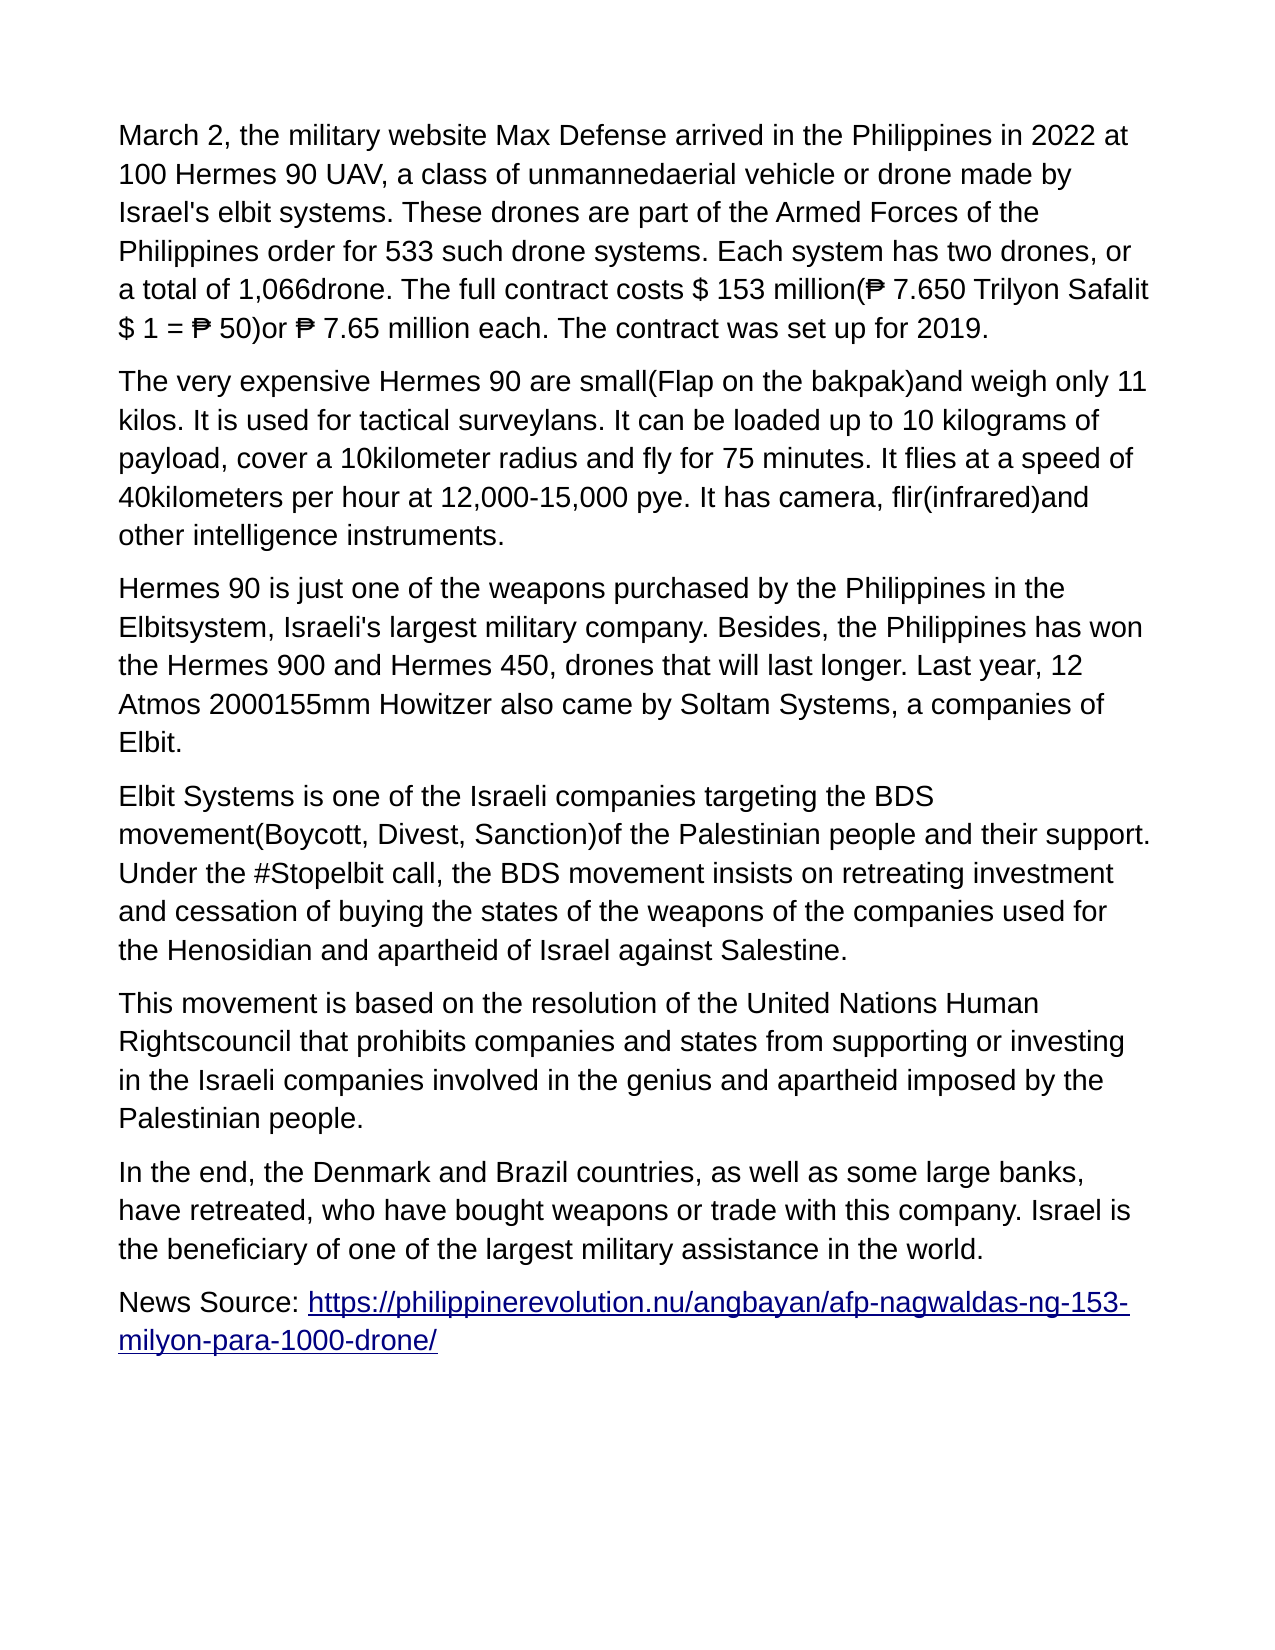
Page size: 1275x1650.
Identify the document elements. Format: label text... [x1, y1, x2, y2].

text March 2, the military website Max Defense arrived in the Philippines in 2022 at 100 Hermes 90 UAV, a class of unmannedaerial vehicle or drone made by Israel's elbit systems. These drones are part of the Armed Forces of the Philippines order for 533 such drone systems. Each system has two drones, or a total of 1,066drone. The full contract costs $ 153 million(₱ 7.650 Trilyon Safalit $ 1 = ₱ 50)or ₱ 7.65 million each. The contract was set up for 2019. [118, 118, 1157, 344]
text In the end, the Denmark and Brazil countries, as well as some large banks, have retreated, who have bought weapons or trade with this company. Israel is the beneficiary of one of the largest military assistance in the world. [118, 1154, 1157, 1265]
text This movement is based on the resolution of the United Nations Human Rightscouncil that prohibits companies and states from supporting or investing in the Israeli companies involved in the genius and apartheid imposed by the Palestinian people. [118, 986, 1157, 1135]
text Hermes 90 is just one of the weapons purchased by the Philippines in the Elbitsystem, Israeli's largest military company. Besides, the Philippines has won the Hermes 900 and Hermes 450, drones that will last longer. Last year, 12 Atmos 2000155mm Howitzer also came by Soltam Systems, a companies of Elbit. [118, 571, 1157, 759]
text The very expensive Hermes 90 are small(Flap on the bakpak)and weigh only 11 kilos. It is used for tactical surveylans. It can be loaded up to 10 kilograms of payload, cover a 10kilometer radius and fly for 75 minutes. It flies at a speed of 40kilometers per hour at 12,000-15,000 pye. It has camera, flir(infrared)and other intelligence instruments. [118, 364, 1157, 552]
text News Source: https://philippinerevolution.nu/angbayan/afp-nagwaldas-ng-153-milyon-para-1000-drone/ [118, 1285, 1157, 1357]
text Elbit Systems is one of the Israeli companies targeting the BDS movement(Boycott, Divest, Sanction)of the Palestinian people and their support. Under the #Stopelbit call, the BDS movement insists on retreating investment and cessation of buying the states of the weapons of the companies used for the Henosidian and apartheid of Israel against Salestine. [118, 778, 1157, 966]
